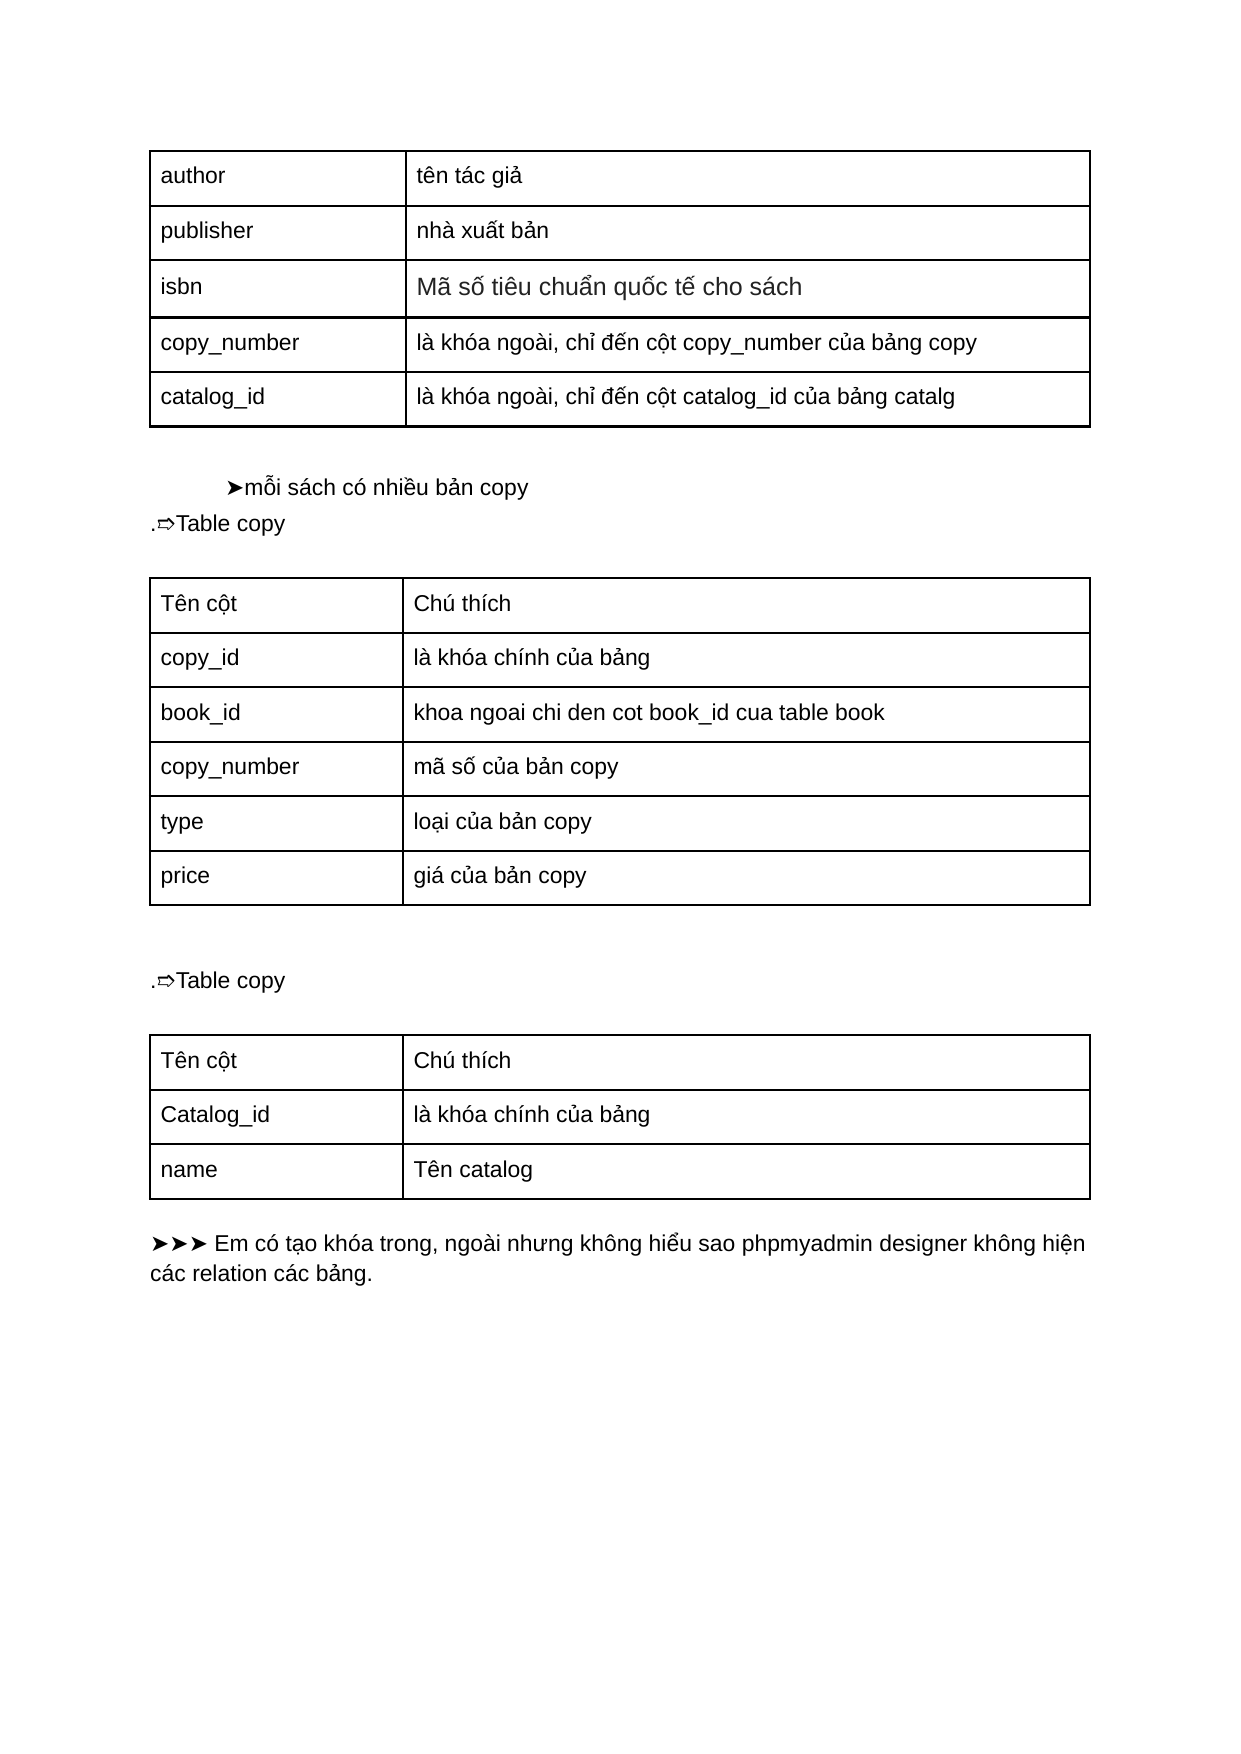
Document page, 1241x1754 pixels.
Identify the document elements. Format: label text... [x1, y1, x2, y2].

table_cell mã số của bản copy [404, 743, 1089, 795]
text .➱Table copy [150, 509, 1090, 536]
table_cell author [151, 152, 405, 204]
table_cell copy_number [151, 743, 402, 795]
table_cell là khóa chính của bảng [404, 634, 1089, 686]
table_header Tên cột [151, 579, 402, 632]
table_cell type [151, 797, 402, 849]
table_cell nhà xuất bản [407, 207, 1089, 259]
table_header Chú thích [404, 1036, 1089, 1089]
text ➤➤➤ Em có tạo khóa trong, ngoài nhưng không hiểu sao phpmyadmin designer không hiện các relation các bảng. [150, 1230, 1090, 1286]
table_cell Tên catalog [404, 1145, 1089, 1198]
table_cell copy_id [151, 634, 402, 686]
table_cell loại của bản copy [404, 797, 1089, 849]
table_header Tên cột [151, 1036, 402, 1089]
table_cell khoa ngoai chi den cot book_id cua table book [404, 688, 1089, 741]
table_cell catalog_id [151, 373, 405, 425]
table_cell là khóa ngoài, chỉ đến cột catalog_id của bảng catalg [407, 373, 1089, 425]
table_cell tên tác giả [407, 152, 1089, 204]
table_cell price [151, 852, 402, 904]
text .➱Table copy [150, 967, 1090, 993]
text ➤mỗi sách có nhiều bản copy [150, 473, 1090, 500]
table_cell Mã số tiêu chuẩn quốc tế cho sách [407, 261, 1089, 316]
table_cell là khóa chính của bảng [404, 1091, 1089, 1143]
table_cell name [151, 1145, 402, 1198]
table_cell là khóa ngoài, chỉ đến cột copy_number của bảng copy [407, 319, 1089, 371]
table_cell book_id [151, 688, 402, 741]
table_cell copy_number [151, 319, 405, 371]
table_cell publisher [151, 207, 405, 259]
table_cell giá của bản copy [404, 852, 1089, 904]
table_cell Catalog_id [151, 1091, 402, 1143]
table_header Chú thích [404, 579, 1089, 632]
table_cell isbn [151, 261, 405, 316]
